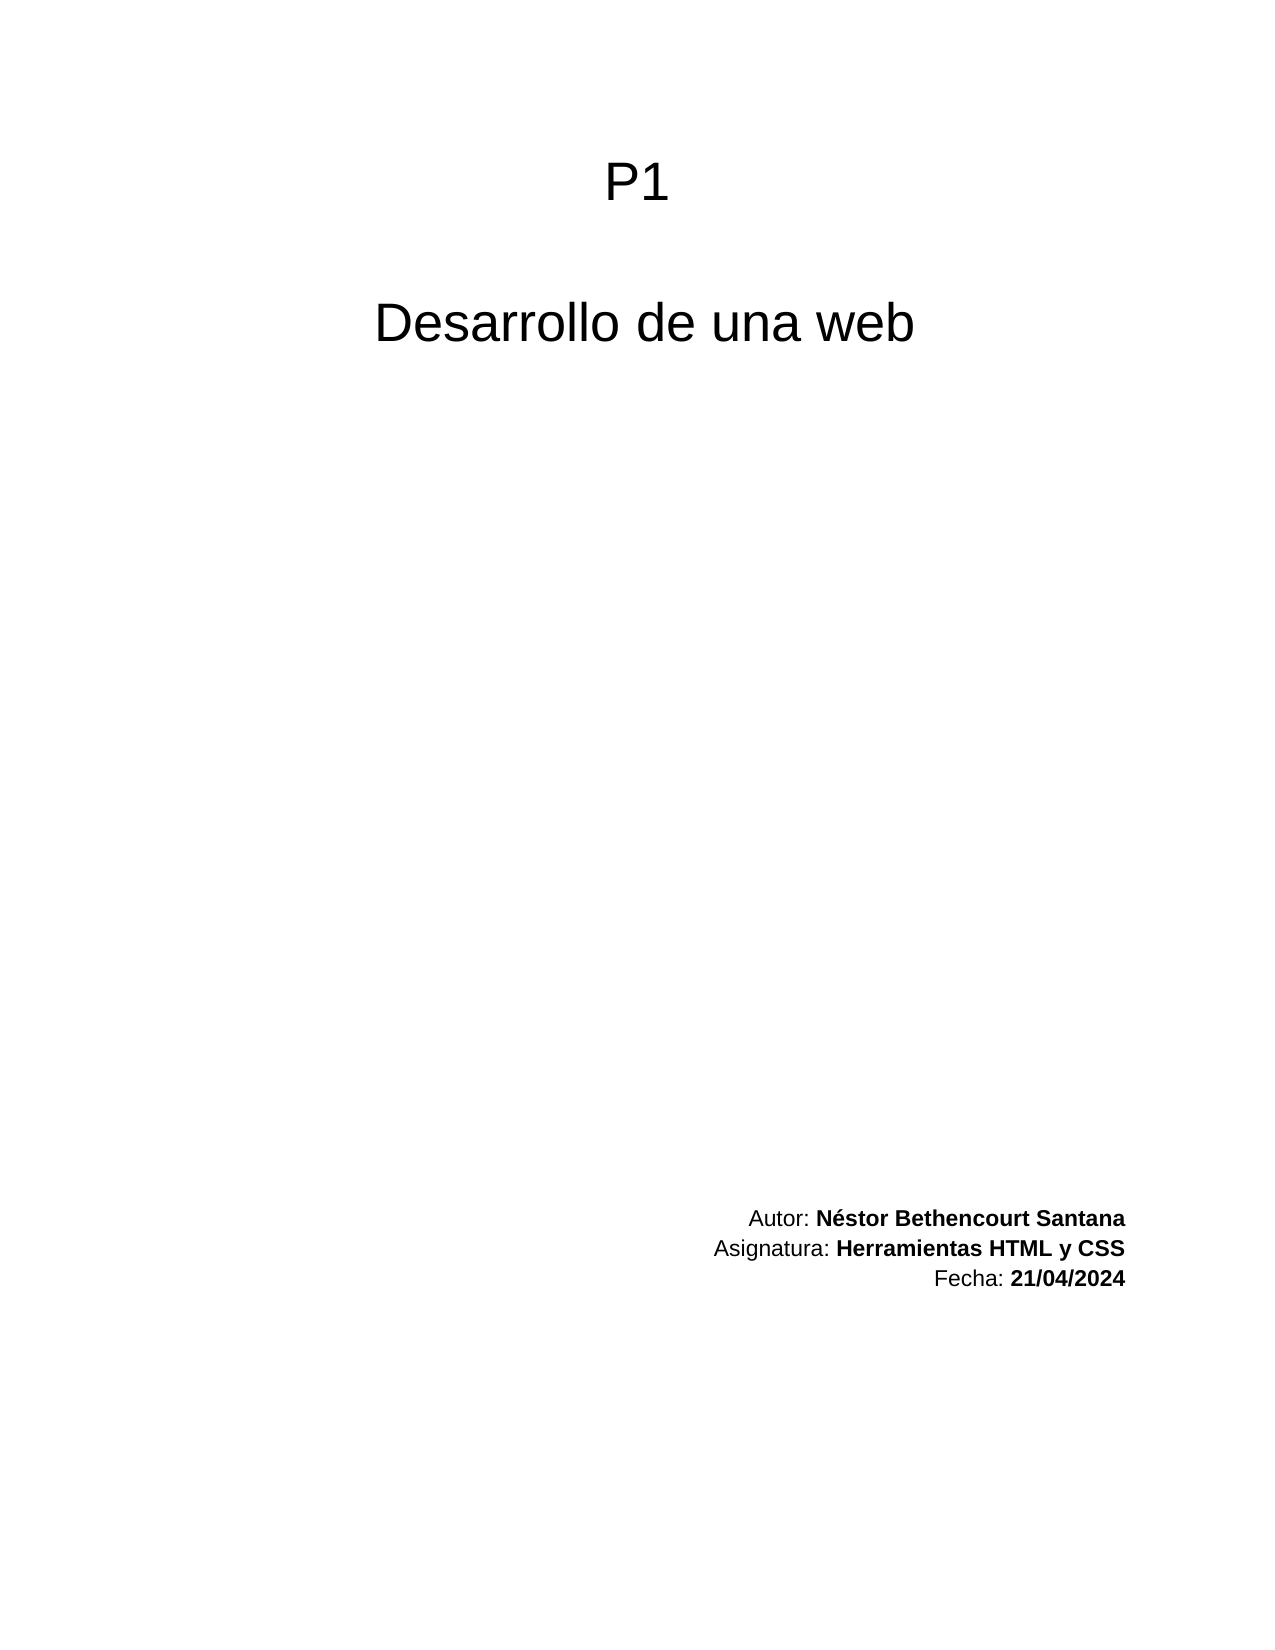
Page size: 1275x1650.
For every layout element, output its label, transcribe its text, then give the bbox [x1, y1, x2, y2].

text Fecha: 21/04/2024 [150, 1265, 1125, 1291]
text P1 [150, 150, 1125, 212]
title Desarrollo de una web [150, 290, 1125, 352]
text Autor: Néstor Bethencourt Santana [150, 1204, 1125, 1231]
text Asignatura: Herramientas HTML y CSS [150, 1235, 1125, 1261]
